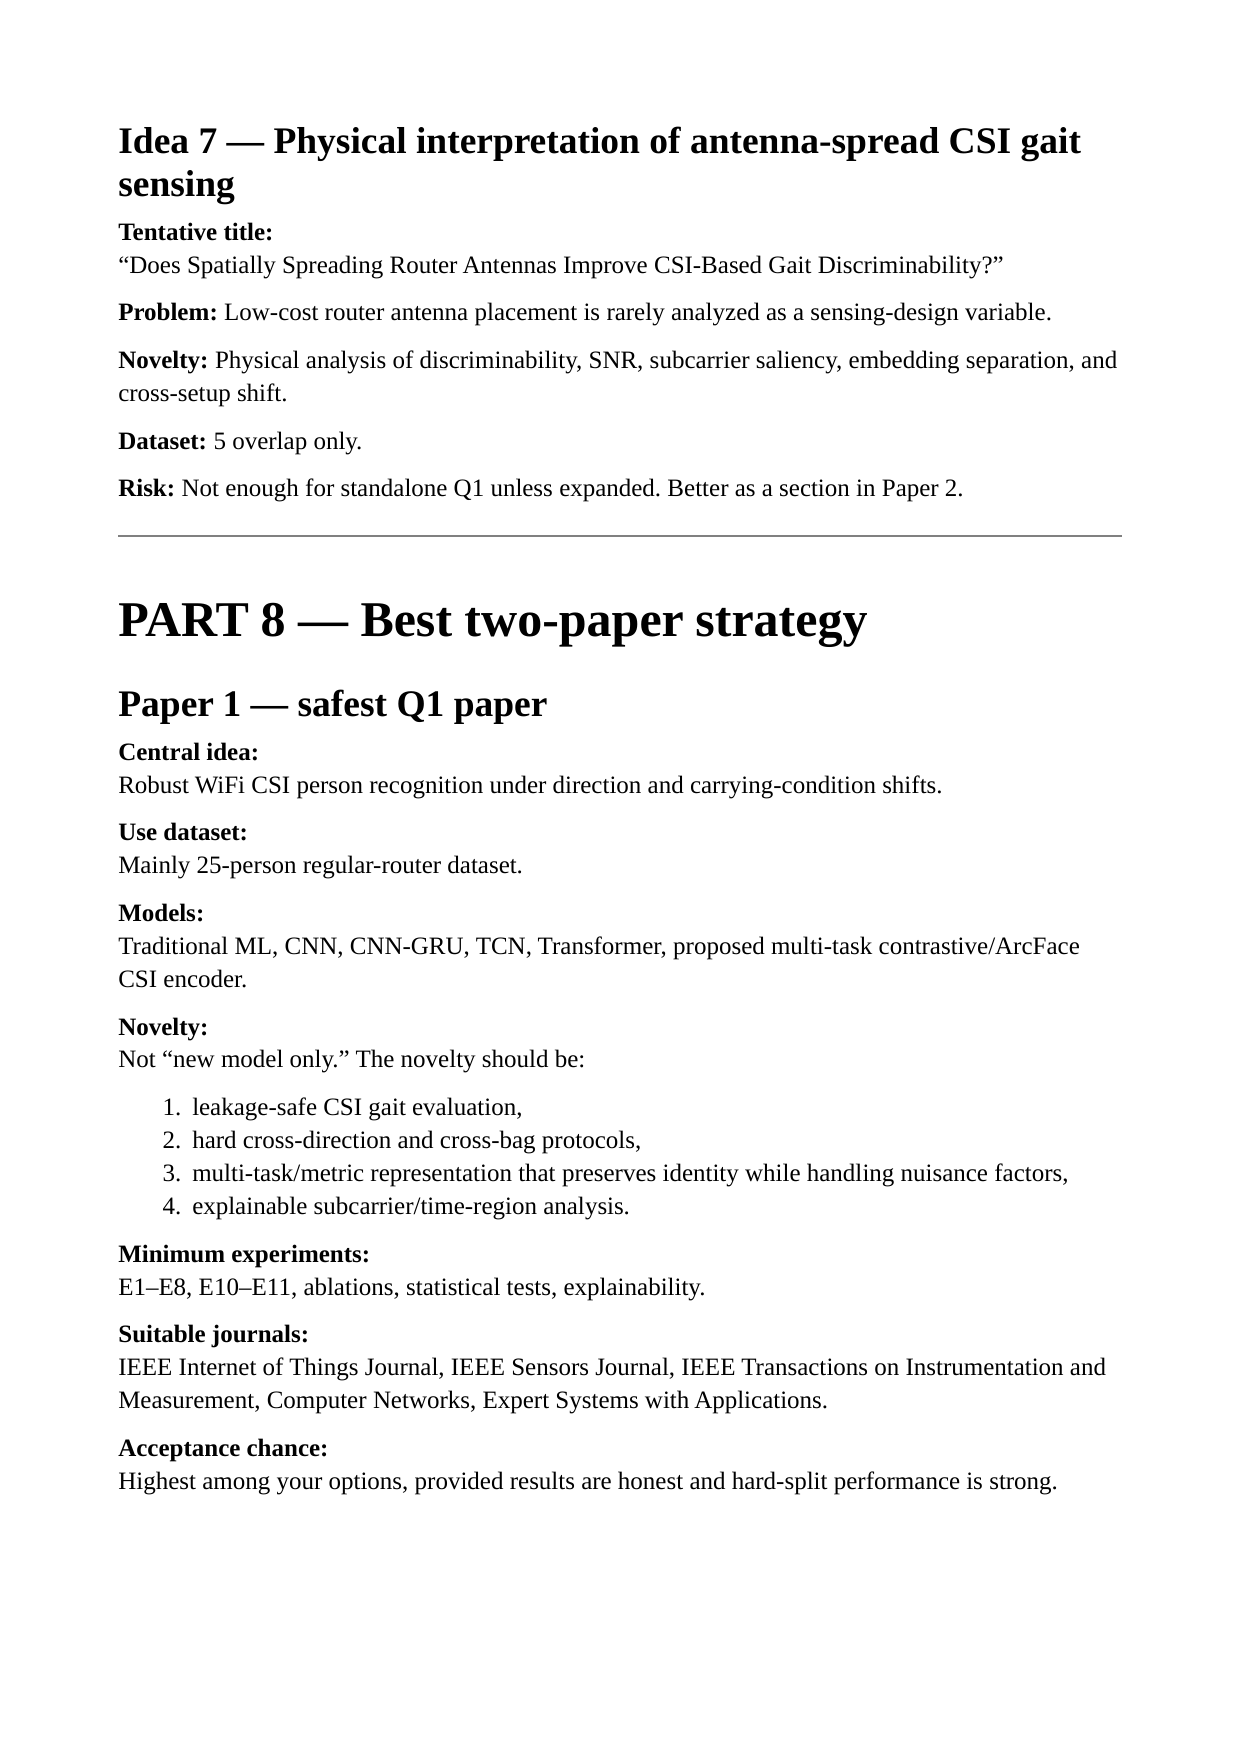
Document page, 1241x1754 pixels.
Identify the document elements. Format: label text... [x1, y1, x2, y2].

text Minimum experiments: E1–E8, E10–E11, ablations, statistical tests, explainability. [118, 1239, 1122, 1301]
text Suitable journals: IEEE Internet of Things Journal, IEEE Sensors Journal, IEEE Transactions on Instrumentation and Measurement, Computer Networks, Expert Systems with Applications. [118, 1319, 1122, 1414]
list multi-task/metric representation that preserves identity while handling nuisance factors, [162, 1158, 1122, 1187]
text Novelty: Physical analysis of discriminability, SNR, subcarrier saliency, embedding separation, and cross-setup shift. [118, 345, 1122, 407]
text Acceptance chance: Highest among your options, provided results are honest and hard-split performance is strong. [118, 1433, 1122, 1495]
subtitle Idea 7 — Physical interpretation of antenna-spread CSI gait sensing [118, 118, 1122, 204]
text Dataset: 5 overlap only. [118, 426, 1122, 454]
text Central idea: Robust WiFi CSI person recognition under direction and carrying-condition shifts. [118, 737, 1122, 798]
text Tentative title: “Does Spatially Spreading Router Antennas Improve CSI-Based Gait Discriminability?” [118, 217, 1122, 279]
subtitle Paper 1 — safest Q1 paper [118, 681, 1122, 724]
text Risk: Not enough for standalone Q1 unless expanded. Better as a section in Paper 2. [118, 473, 1122, 502]
text Problem: Low-cost router antenna placement is rarely analyzed as a sensing-design variable. [118, 297, 1122, 326]
text Models: Traditional ML, CNN, CNN-GRU, TCN, Transformer, proposed multi-task contrastive/ArcFace CSI encoder. [118, 898, 1122, 993]
list hard cross-direction and cross-bag protocols, [162, 1125, 1122, 1154]
text Use dataset: Mainly 25-person regular-router dataset. [118, 817, 1122, 879]
text Novelty: Not “new model only.” The novelty should be: [118, 1012, 1122, 1073]
list leakage-safe CSI gait evaluation, [162, 1092, 1122, 1121]
list explainable subcarrier/time-region analysis. [162, 1191, 1122, 1220]
subtitle PART 8 — Best two-paper strategy [118, 590, 1122, 648]
